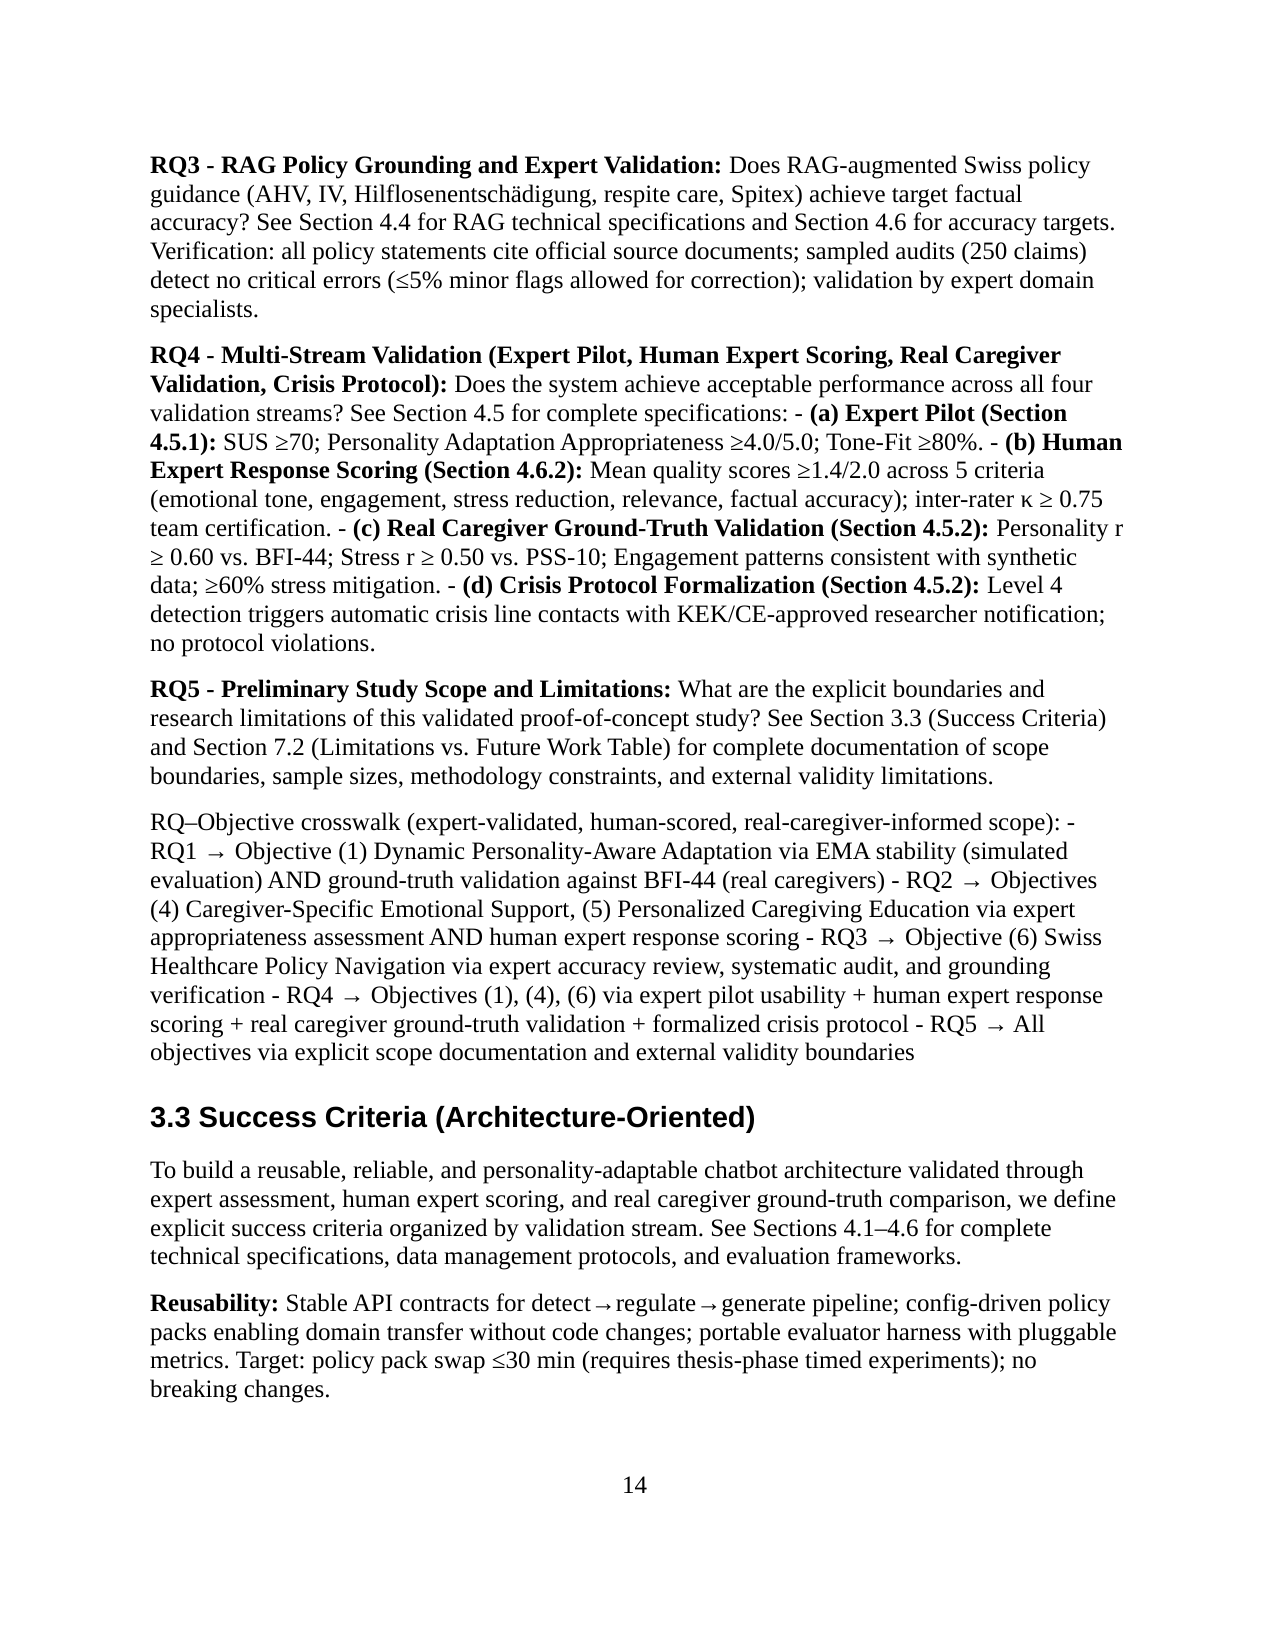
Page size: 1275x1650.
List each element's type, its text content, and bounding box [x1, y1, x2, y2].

text RQ3 - RAG Policy Grounding and Expert Validation: Does RAG-augmented Swiss policy guidance (AHV, IV, Hilflosenentschädigung, respite care, Spitex) achieve target factual accuracy? See Section 4.4 for RAG technical specifications and Section 4.6 for accuracy targets. Verification: all policy statements cite official source documents; sampled audits (250 claims) detect no critical errors (≤5% minor flags allowed for correction); validation by expert domain specialists. [150, 150, 1125, 322]
subtitle 3.3 Success Criteria (Architecture-Oriented) [150, 1100, 1125, 1134]
text RQ–Objective crosswalk (expert-validated, human-scored, real-caregiver-informed scope): - RQ1 → Objective (1) Dynamic Personality-Aware Adaptation via EMA stability (simulated evaluation) AND ground-truth validation against BFI-44 (real caregivers) - RQ2 → Objectives (4) Caregiver-Specific Emotional Support, (5) Personalized Caregiving Education via expert appropriateness assessment AND human expert response scoring - RQ3 → Objective (6) Swiss Healthcare Policy Navigation via expert accuracy review, systematic audit, and grounding verification - RQ4 → Objectives (1), (4), (6) via expert pilot usability + human expert response scoring + real caregiver ground-truth validation + formalized crisis protocol - RQ5 → All objectives via explicit scope documentation and external validity boundaries [150, 807, 1125, 1066]
text To build a reusable, reliable, and personality-adaptable chatbot architecture validated through expert assessment, human expert scoring, and real caregiver ground-truth comparison, we define explicit success criteria organized by validation stream. See Sections 4.1–4.6 for complete technical specifications, data management protocols, and evaluation frameworks. [150, 1155, 1125, 1270]
text RQ4 - Multi-Stream Validation (Expert Pilot, Human Expert Scoring, Real Caregiver Validation, Crisis Protocol): Does the system achieve acceptable performance across all four validation streams? See Section 4.5 for complete specifications: - (a) Expert Pilot (Section 4.5.1): SUS ≥70; Personality Adaptation Appropriateness ≥4.0/5.0; Tone-Fit ≥80%. - (b) Human Expert Response Scoring (Section 4.6.2): Mean quality scores ≥1.4/2.0 across 5 criteria (emotional tone, engagement, stress reduction, relevance, factual accuracy); inter-rater κ ≥ 0.75 team certification. - (c) Real Caregiver Ground-Truth Validation (Section 4.5.2): Personality r ≥ 0.60 vs. BFI-44; Stress r ≥ 0.50 vs. PSS-10; Engagement patterns consistent with synthetic data; ≥60% stress mitigation. - (d) Crisis Protocol Formalization (Section 4.5.2): Level 4 detection triggers automatic crisis line contacts with KEK/CE-approved researcher notification; no protocol violations. [150, 340, 1125, 657]
text RQ5 - Preliminary Study Scope and Limitations: What are the explicit boundaries and research limitations of this validated proof-of-concept study? See Section 3.3 (Success Criteria) and Section 7.2 (Limitations vs. Future Work Table) for complete documentation of scope boundaries, sample sizes, methodology constraints, and external validity limitations. [150, 674, 1125, 789]
text Reusability: Stable API contracts for detect→regulate→generate pipeline; config-driven policy packs enabling domain transfer without code changes; portable evaluator harness with pluggable metrics. Target: policy pack swap ≤30 min (requires thesis-phase timed experiments); no breaking changes. [150, 1288, 1125, 1403]
